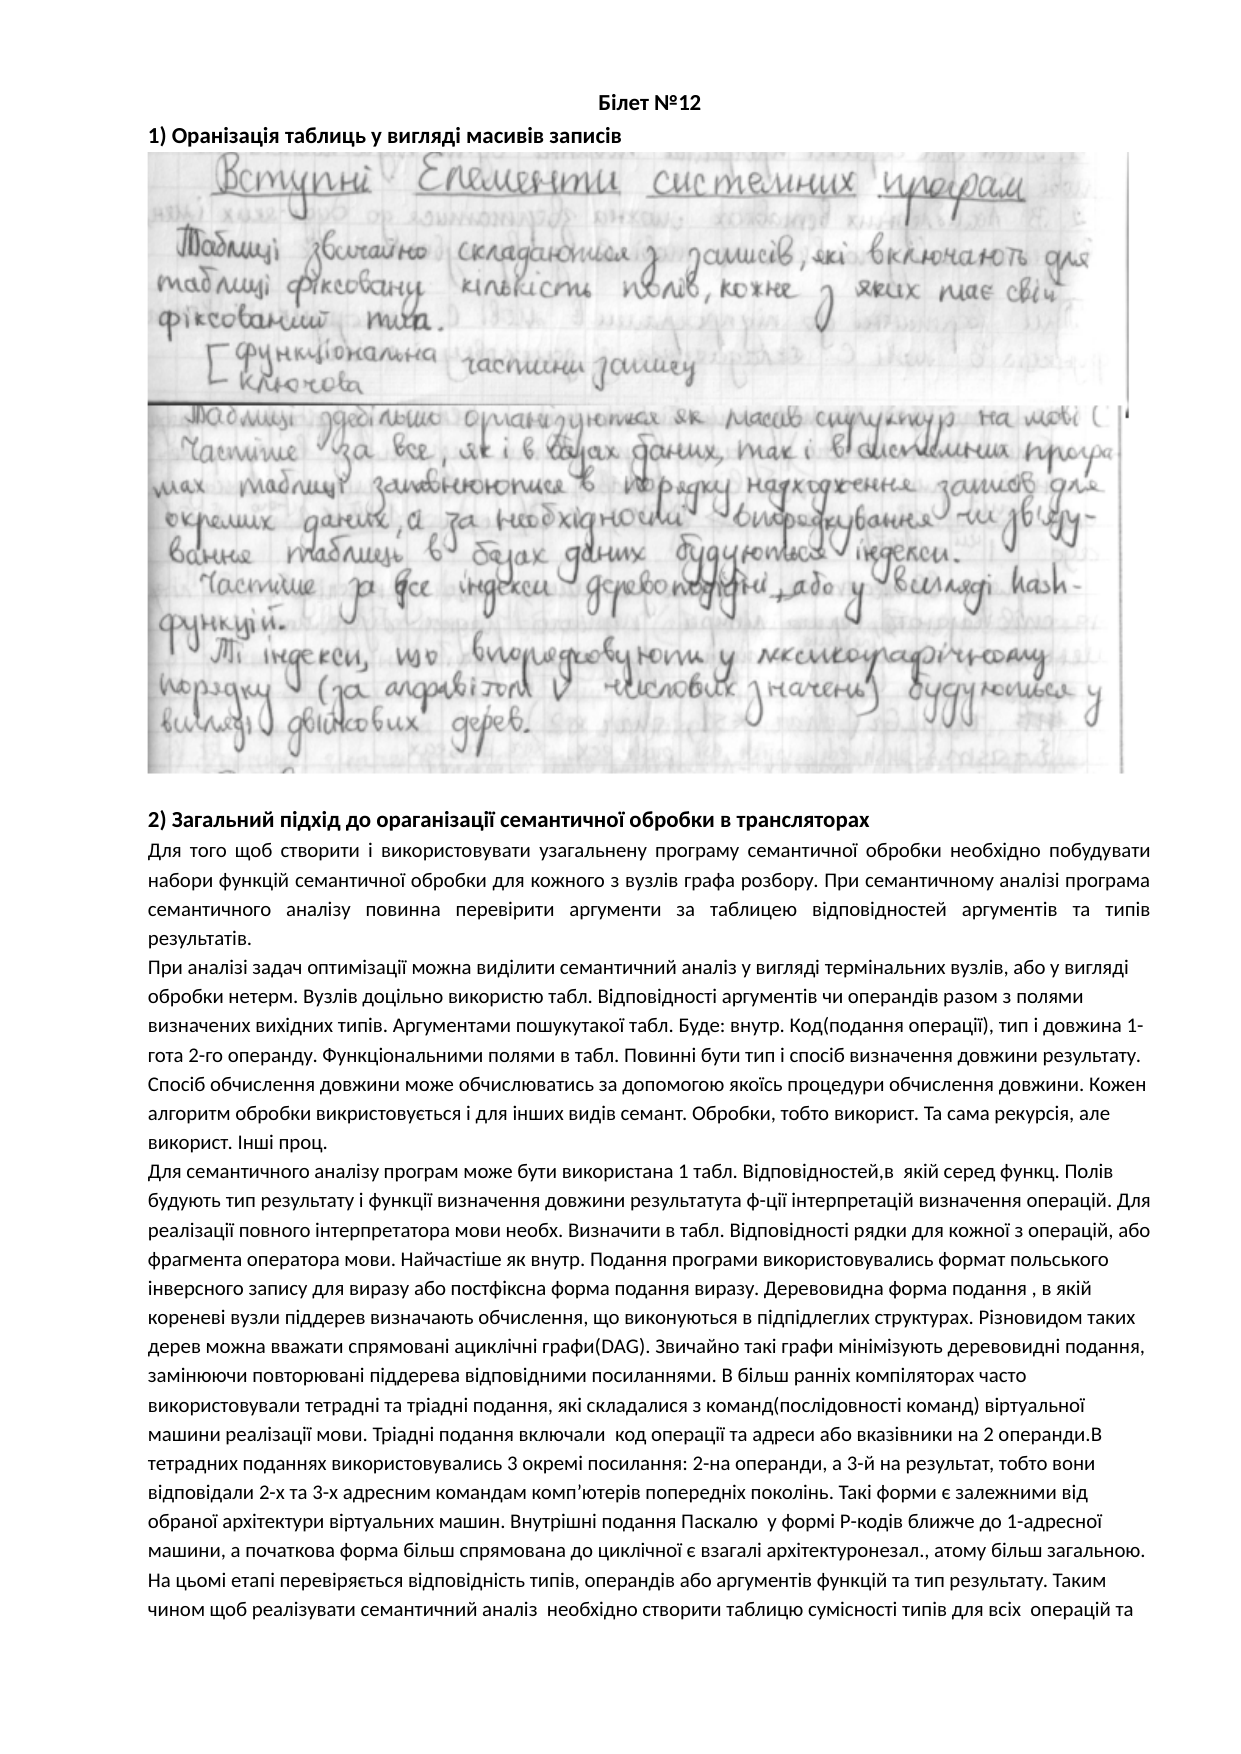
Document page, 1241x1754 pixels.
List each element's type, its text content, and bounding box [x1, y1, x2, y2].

text На цьомі етапі перевіряється відповідність типів, операндів або аргументів функцій та тип результату. Таким чином щоб реалізувати семантичний аналіз необхідно створити таблицю сумісності типів для всіх операцій та [148, 1567, 1152, 1621]
text Для того щоб створити і використовувати узагальнену програму семантичної обробки необхідно побудувати набори функцій семантичної обробки для кожного з вузлів графа розбору. При семантичному аналізі програма семантичного аналізу повинна перевірити аргументи за таблицею відповідностей аргументів та типів результатів. [148, 838, 1152, 951]
text 1) Оранізація таблиць у вигляді масивів записів [148, 121, 1152, 149]
text Білет №12 [148, 88, 1152, 117]
text Для семантичного аналізу програм може бути використана 1 табл. Відповідностей,в якій серед функц. Полів будують тип результату і функції визначення довжини результатута ф-ції інтерпретацій визначення операцій. Для реалізації повного інтерпретатора мови необх. Визначити в табл. Відповідності рядки для кожної з операцій, або фрагмента оператора мови. Найчастіше як внутр. Подання програми використовувались формат польського інверсного запису для виразу або постфіксна форма подання виразу. Деревовидна форма подання , в якій кореневі вузли піддерев визначають обчислення, що виконуються в підпідлеглих структурах. Різновидом таких дерев можна вважати спрямовані ациклічні графи(DAG). Звичайно такі графи мінімізують деревовидні подання, замінюючи повторювані піддерева відповідними посиланнями. В більш ранніх компіляторах часто використовували тетрадні та тріадні подання, які складалися з команд(послідовності команд) віртуальної машини реалізації мови. Тріадні подання включали код операції та адреси або вказівники на 2 операнди.В тетрадних поданнях використовувались 3 окремі посилання: 2-на операнди, а 3-й на результат, тобто вони відповідали 2-х та 3-х адресним командам комп’ютерів попередніх поколінь. Такі форми є залежними від обраної архітектури віртуальних машин. Внутрішні подання Паскалю у формі Р-кодів ближче до 1-адресної машини, а початкова форма більш спрямована до циклічної є взагалі архітектуронезал., атому більш загальною. [148, 1158, 1152, 1563]
text При аналізі задач оптимізації можна виділити семантичний аналіз у вигляді термінальних вузлів, або у вигляді обробки нетерм. Вузлів доцільно використю табл. Відповідності аргументів чи операндів разом з полями визначених вихідних типів. Аргументами пошукутакої табл. Буде: внутр. Код(подання операції), тип і довжина 1-гота 2-го операнду. Функціональними полями в табл. Повинні бути тип і спосіб визначення довжини результату. Спосіб обчислення довжини може обчислюватись за допомогою якоїсь процедури обчислення довжини. Кожен алгоритм обробки викристовується і для інших видів семант. Обробки, тобто використ. Та сама рекурсія, але використ. Інші проц. [148, 954, 1152, 1155]
text 2) Загальний підхід до ораганізації семантичної обробки в трансляторах [148, 805, 1152, 833]
